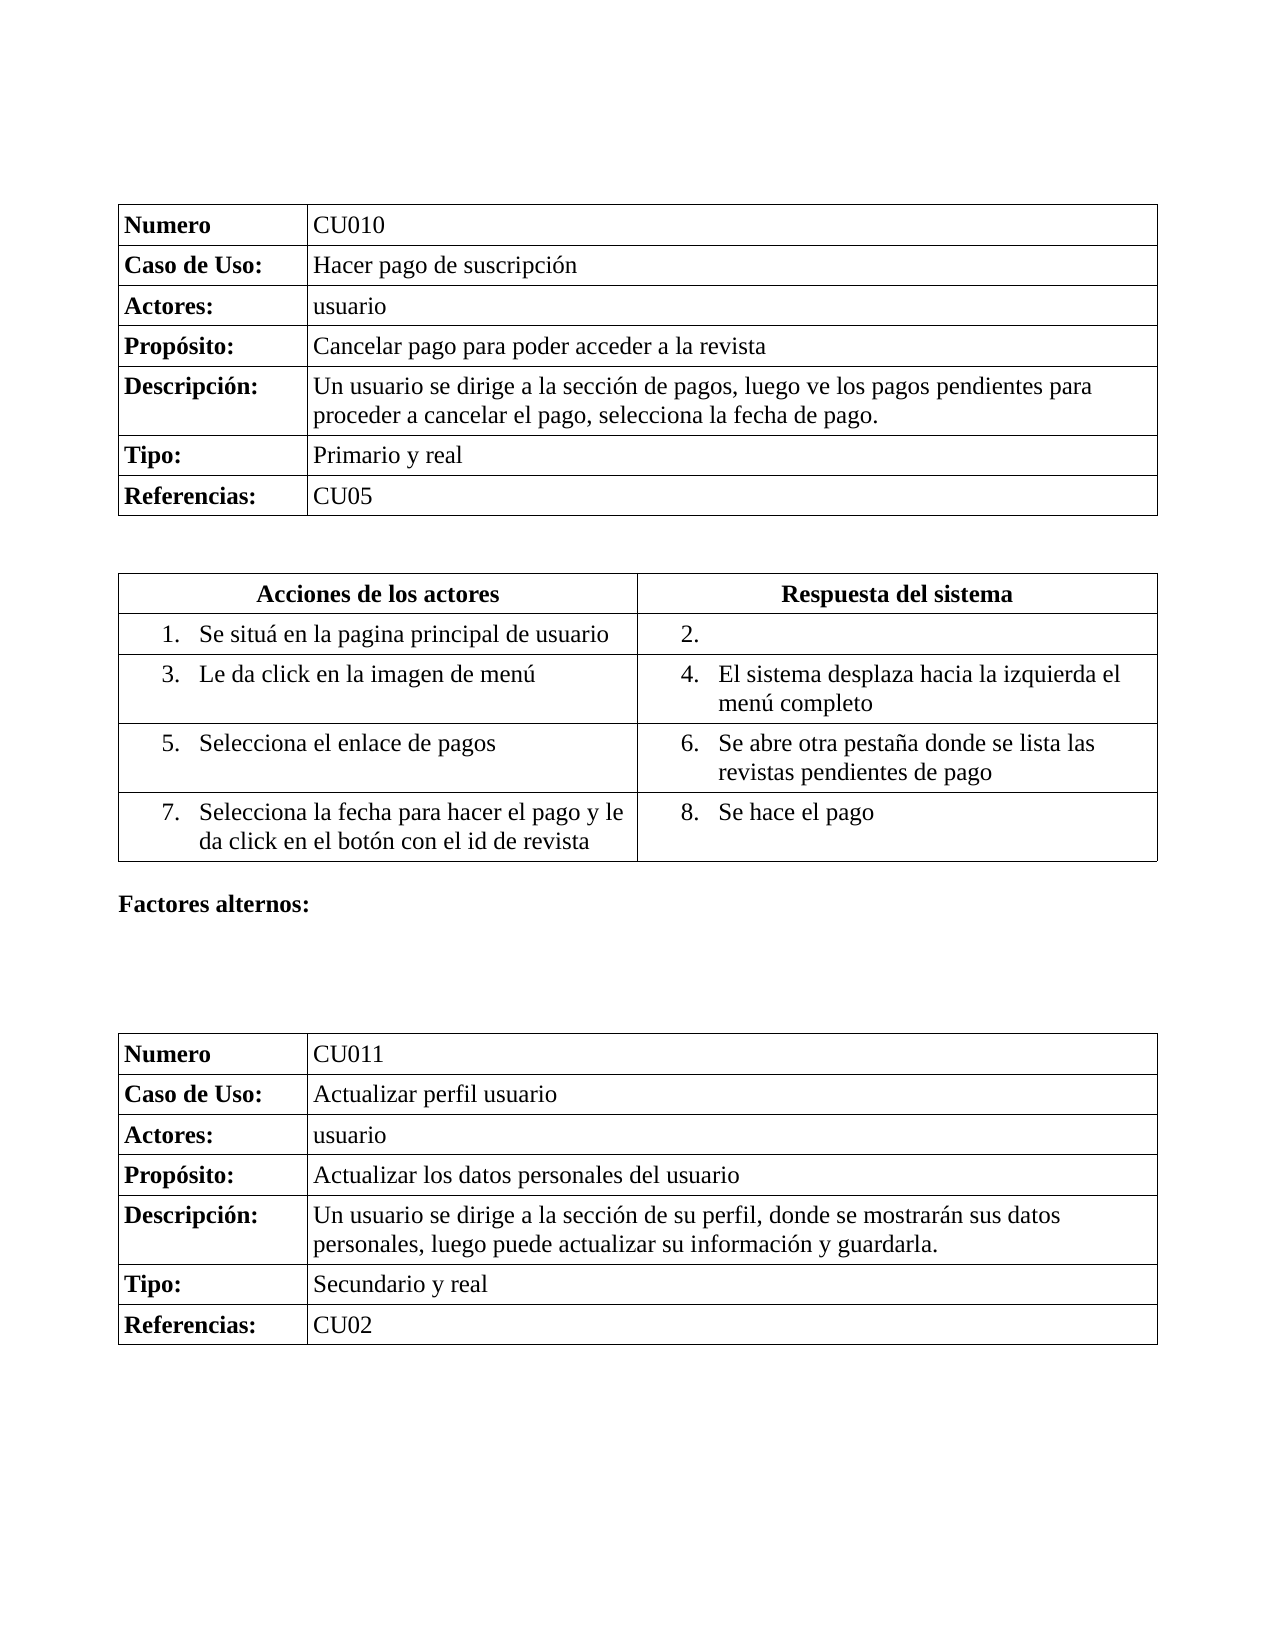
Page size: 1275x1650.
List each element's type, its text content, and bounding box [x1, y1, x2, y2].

table_cell CU05 [308, 476, 1157, 515]
table_cell Actores: [119, 286, 307, 325]
table_cell usuario [308, 1115, 1157, 1154]
table_cell Se hace el pago [638, 793, 1157, 861]
table_cell Caso de Uso: [119, 246, 307, 285]
table_cell Caso de Uso: [119, 1075, 307, 1114]
table_cell Un usuario se dirige a la sección de pagos, luego ve los pagos pendientes para proceder a cancelar el pago, selecciona la fecha de pago. [308, 367, 1157, 435]
table_cell Referencias: [119, 476, 307, 515]
table_cell Le da click en la imagen de menú [119, 655, 637, 723]
table_cell Se abre otra pestaña donde se lista las revistas pendientes de pago [638, 724, 1157, 792]
table_cell Descripción: [119, 367, 307, 435]
table_cell Propósito: [119, 326, 307, 366]
table_cell Secundario y real [308, 1265, 1157, 1304]
text Factores alternos: [118, 889, 1157, 918]
table_cell Descripción: [119, 1196, 307, 1264]
table_cell Propósito: [119, 1155, 307, 1194]
table_header Numero [119, 1034, 307, 1074]
table_header Acciones de los actores [119, 574, 637, 613]
table_cell Actores: [119, 1115, 307, 1154]
table_cell Tipo: [119, 1265, 307, 1304]
table_cell Selecciona la fecha para hacer el pago y le da click en el botón con el id de revista [119, 793, 637, 861]
table_cell Actualizar los datos personales del usuario [308, 1155, 1157, 1194]
table_header CU010 [308, 205, 1157, 245]
table_cell Tipo: [119, 436, 307, 475]
table_cell Un usuario se dirige a la sección de su perfil, donde se mostrarán sus datos personales, luego puede actualizar su información y guardarla. [308, 1196, 1157, 1264]
table_cell Primario y real [308, 436, 1157, 475]
table_cell Referencias: [119, 1305, 307, 1344]
table_header Respuesta del sistema [638, 574, 1157, 613]
table_cell usuario [308, 286, 1157, 325]
table_cell Actualizar perfil usuario [308, 1075, 1157, 1114]
table_cell Selecciona el enlace de pagos [119, 724, 637, 792]
table_cell Hacer pago de suscripción [308, 246, 1157, 285]
table_cell CU02 [308, 1305, 1157, 1344]
table_header Numero [119, 205, 307, 245]
table_cell [638, 614, 1157, 653]
table_cell El sistema desplaza hacia la izquierda el menú completo [638, 655, 1157, 723]
table_header CU011 [308, 1034, 1157, 1074]
table_cell Cancelar pago para poder acceder a la revista [308, 326, 1157, 366]
table_cell Se situá en la pagina principal de usuario [119, 614, 637, 653]
